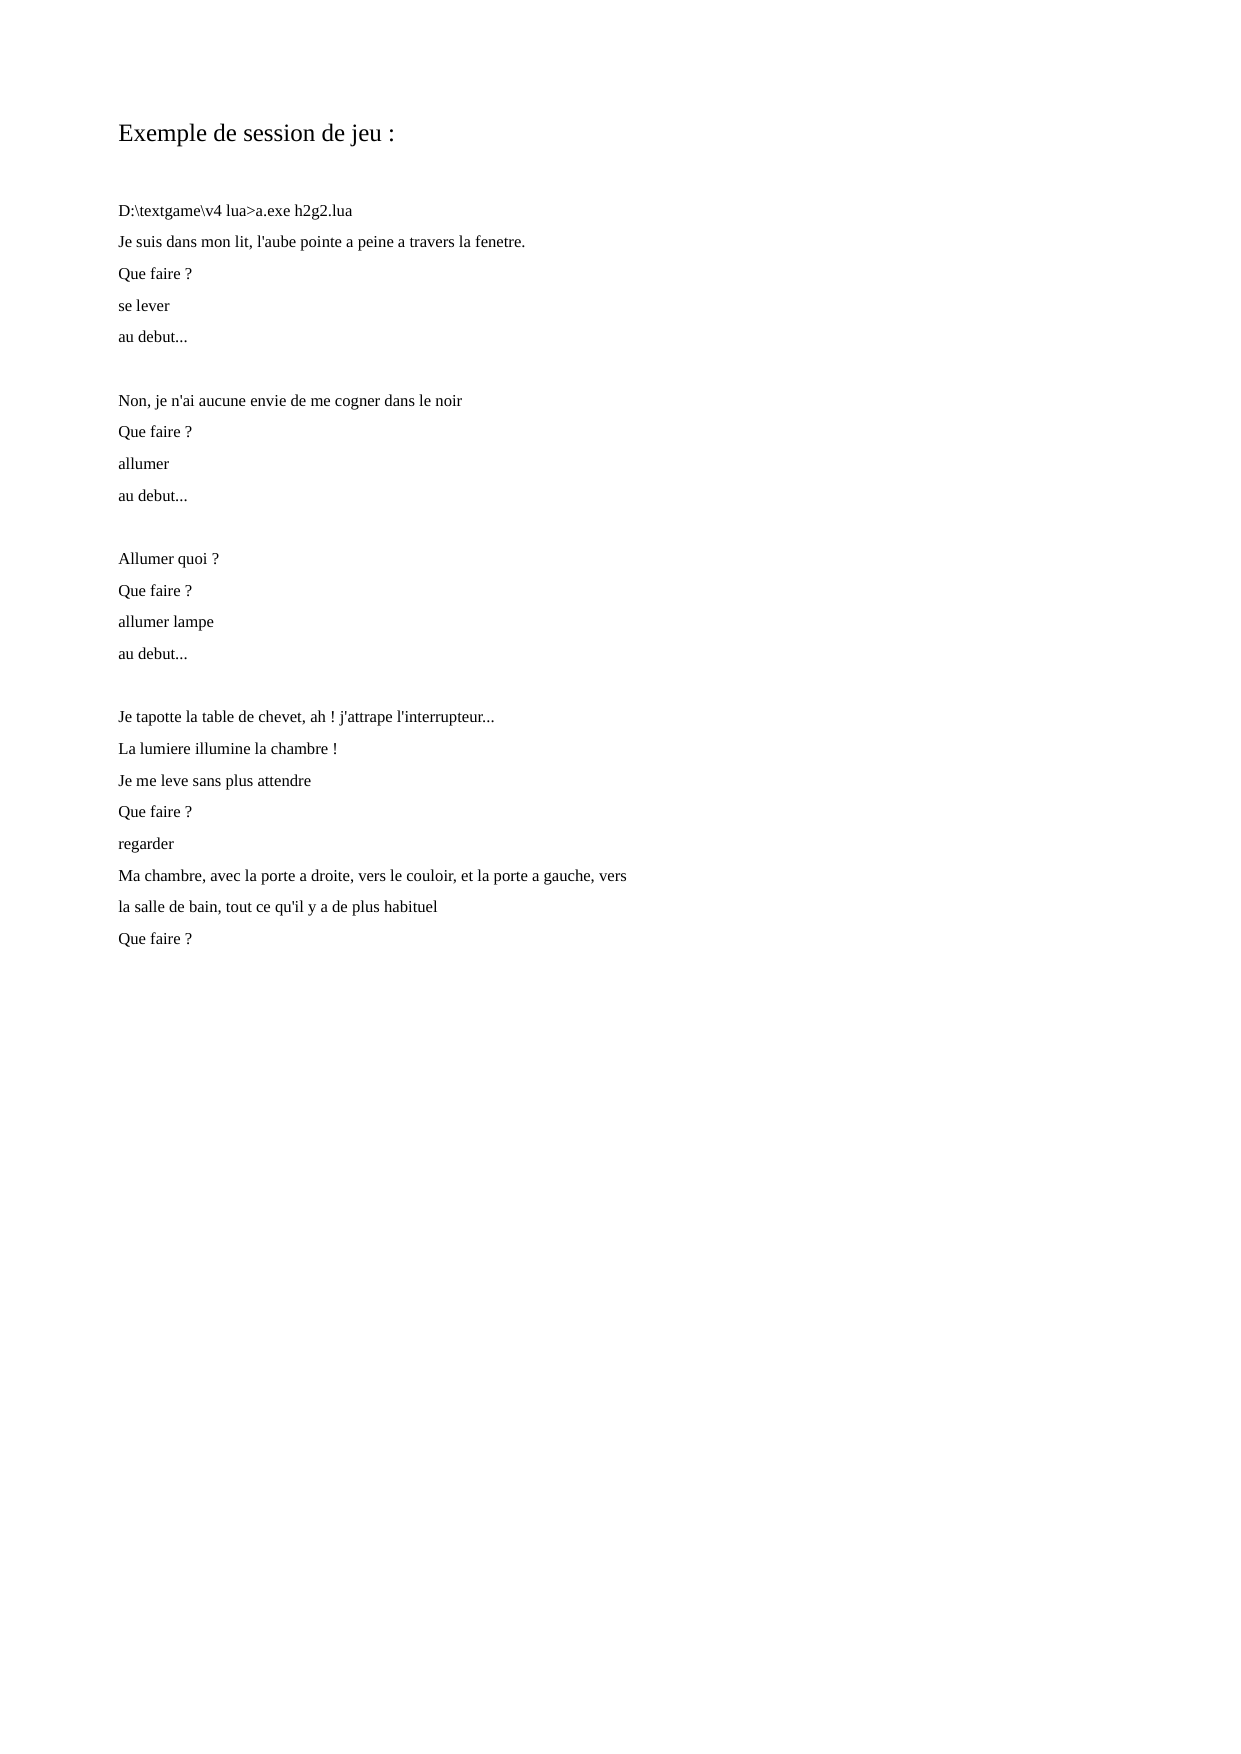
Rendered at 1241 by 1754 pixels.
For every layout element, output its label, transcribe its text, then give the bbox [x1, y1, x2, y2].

text Ma chambre, avec la porte a droite, vers le couloir, et la porte a gauche, vers [118, 866, 1122, 885]
text la salle de bain, tout ce qu'il y a de plus habituel [118, 897, 1122, 916]
text Je suis dans mon lit, l'aube pointe a peine a travers la fenetre. [118, 232, 1122, 251]
text regarder [118, 834, 1122, 853]
text allumer [118, 454, 1122, 473]
text Que faire ? [118, 422, 1122, 441]
text Que faire ? [118, 581, 1122, 600]
text Allumer quoi ? [118, 549, 1122, 568]
text Je tapotte la table de chevet, ah ! j'attrape l'interrupteur... [118, 707, 1122, 726]
text Que faire ? [118, 929, 1122, 948]
text Que faire ? [118, 264, 1122, 283]
text La lumiere illumine la chambre ! [118, 739, 1122, 758]
text au debut... [118, 644, 1122, 663]
text Exemple de session de jeu : [118, 118, 1122, 147]
text Que faire ? [118, 802, 1122, 821]
text se lever [118, 296, 1122, 315]
text au debut... [118, 486, 1122, 505]
text Je me leve sans plus attendre [118, 771, 1122, 790]
text allumer lampe [118, 612, 1122, 631]
text Non, je n'ai aucune envie de me cogner dans le noir [118, 391, 1122, 410]
text D:\textgame\v4 lua>a.exe h2g2.lua [118, 201, 1122, 220]
text au debut... [118, 327, 1122, 346]
